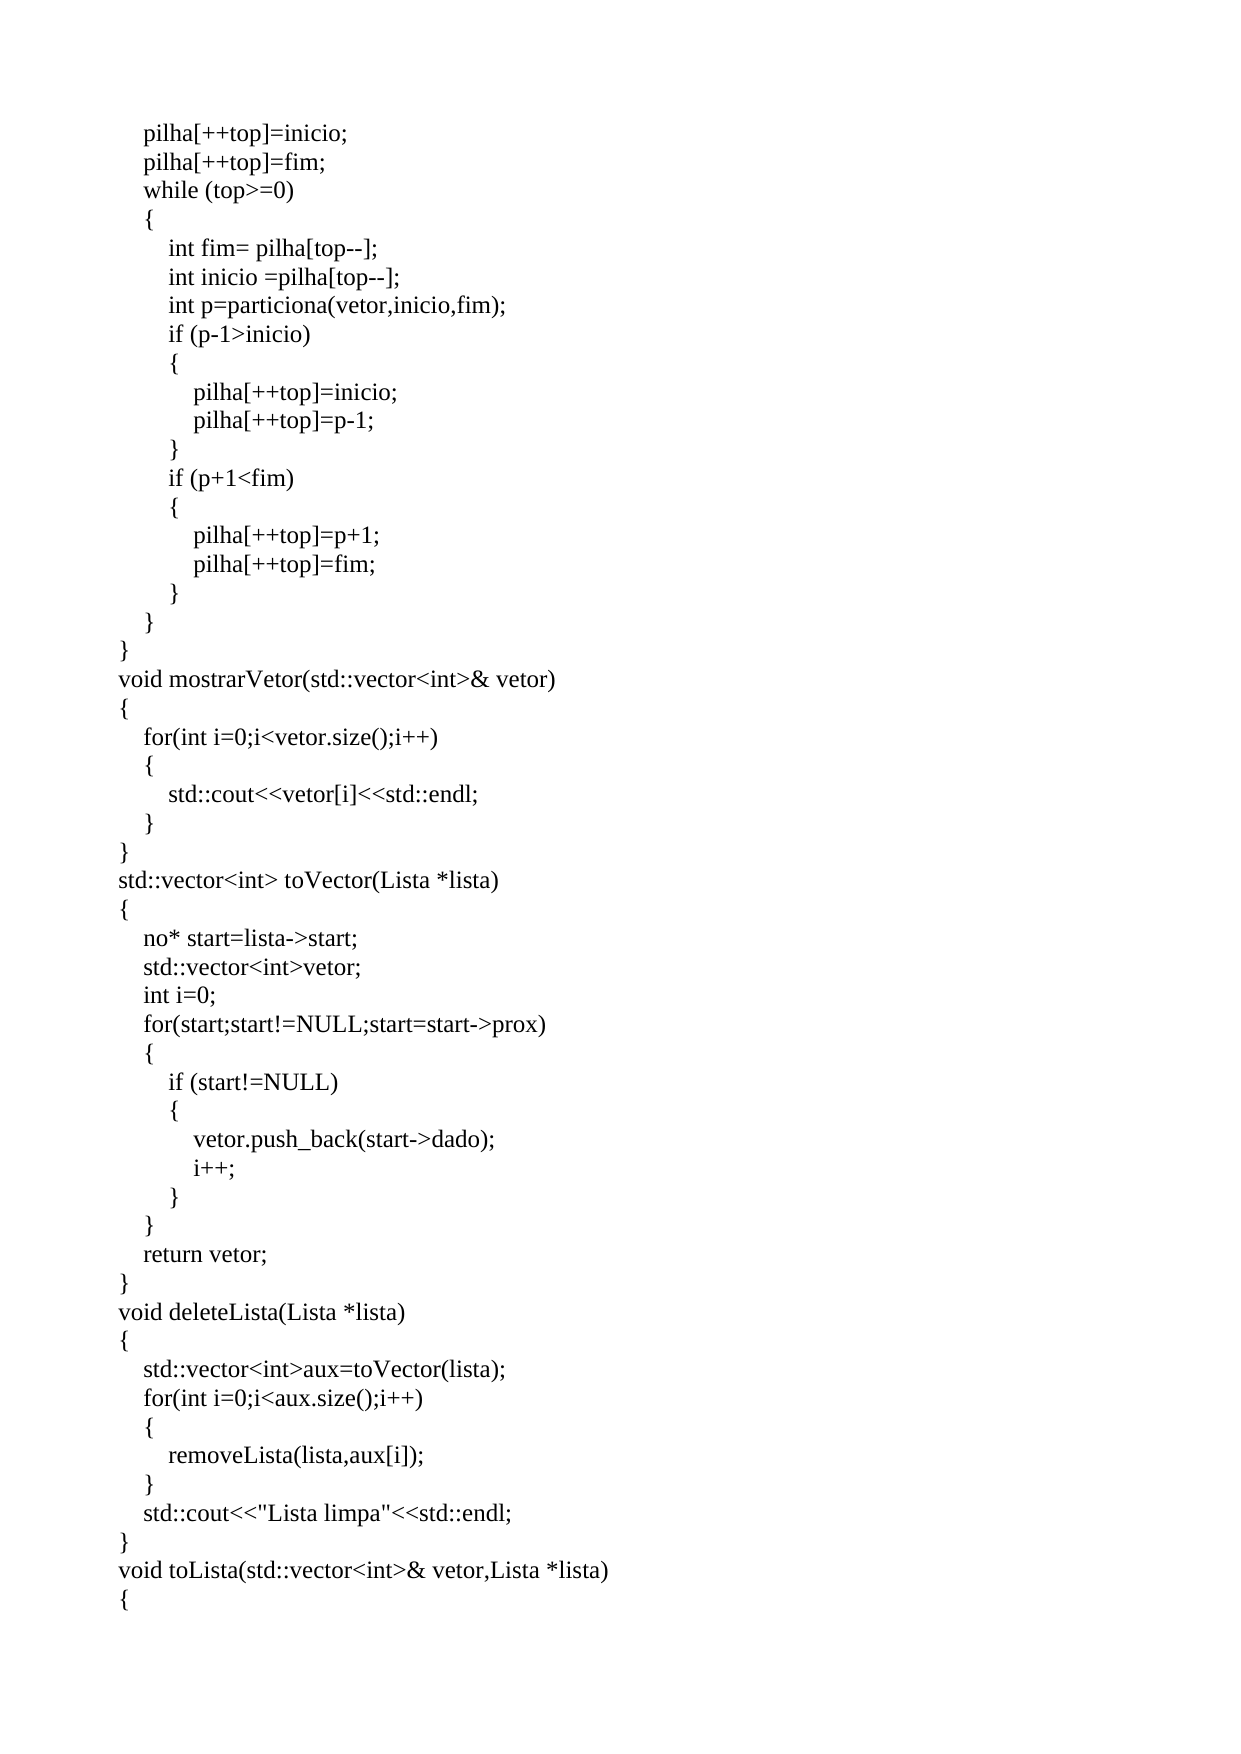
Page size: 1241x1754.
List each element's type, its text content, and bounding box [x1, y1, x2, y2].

text vetor.push_back(start->dado); [118, 1124, 1122, 1153]
text } [118, 607, 1122, 636]
text pilha[++top]=fim; [118, 549, 1122, 578]
text std::vector<int>aux=toVector(lista); [118, 1354, 1122, 1383]
text { [118, 1584, 1122, 1613]
text } [118, 1469, 1122, 1498]
text pilha[++top]=p+1; [118, 521, 1122, 549]
text std::cout<<"Lista limpa"<<std::endl; [118, 1498, 1122, 1527]
text { [118, 1326, 1122, 1354]
text } [118, 434, 1122, 463]
text } [118, 837, 1122, 866]
text std::cout<<vetor[i]<<std::endl; [118, 779, 1122, 808]
text pilha[++top]=inicio; [118, 377, 1122, 406]
text void toLista(std::vector<int>& vetor,Lista *lista) [118, 1556, 1122, 1584]
text { [118, 1412, 1122, 1441]
text removeLista(lista,aux[i]); [118, 1441, 1122, 1469]
text } [118, 1527, 1122, 1556]
text int fim= pilha[top--]; [118, 233, 1122, 262]
text void mostrarVetor(std::vector<int>& vetor) [118, 664, 1122, 693]
text { [118, 348, 1122, 377]
text for(int i=0;i<aux.size();i++) [118, 1383, 1122, 1412]
text pilha[++top]=p-1; [118, 406, 1122, 434]
text for(start;start!=NULL;start=start->prox) [118, 1009, 1122, 1038]
text int inicio =pilha[top--]; [118, 262, 1122, 291]
text if (p-1>inicio) [118, 319, 1122, 348]
text std::vector<int> toVector(Lista *lista) [118, 866, 1122, 894]
text } [118, 636, 1122, 664]
text if (start!=NULL) [118, 1067, 1122, 1096]
text { [118, 693, 1122, 722]
text i++; [118, 1153, 1122, 1182]
text for(int i=0;i<vetor.size();i++) [118, 722, 1122, 751]
text return vetor; [118, 1239, 1122, 1268]
text { [118, 1096, 1122, 1124]
text } [118, 1268, 1122, 1297]
text void deleteLista(Lista *lista) [118, 1297, 1122, 1326]
text int p=particiona(vetor,inicio,fim); [118, 291, 1122, 319]
text } [118, 578, 1122, 607]
text { [118, 894, 1122, 923]
text } [118, 1211, 1122, 1239]
text } [118, 1182, 1122, 1211]
text { [118, 492, 1122, 521]
text { [118, 1038, 1122, 1067]
text pilha[++top]=inicio; [118, 118, 1122, 147]
text { [118, 204, 1122, 233]
text int i=0; [118, 981, 1122, 1009]
text if (p+1<fim) [118, 463, 1122, 492]
text while (top>=0) [118, 176, 1122, 204]
text std::vector<int>vetor; [118, 952, 1122, 981]
text } [118, 808, 1122, 837]
text { [118, 751, 1122, 779]
text pilha[++top]=fim; [118, 147, 1122, 176]
text no* start=lista->start; [118, 923, 1122, 952]
